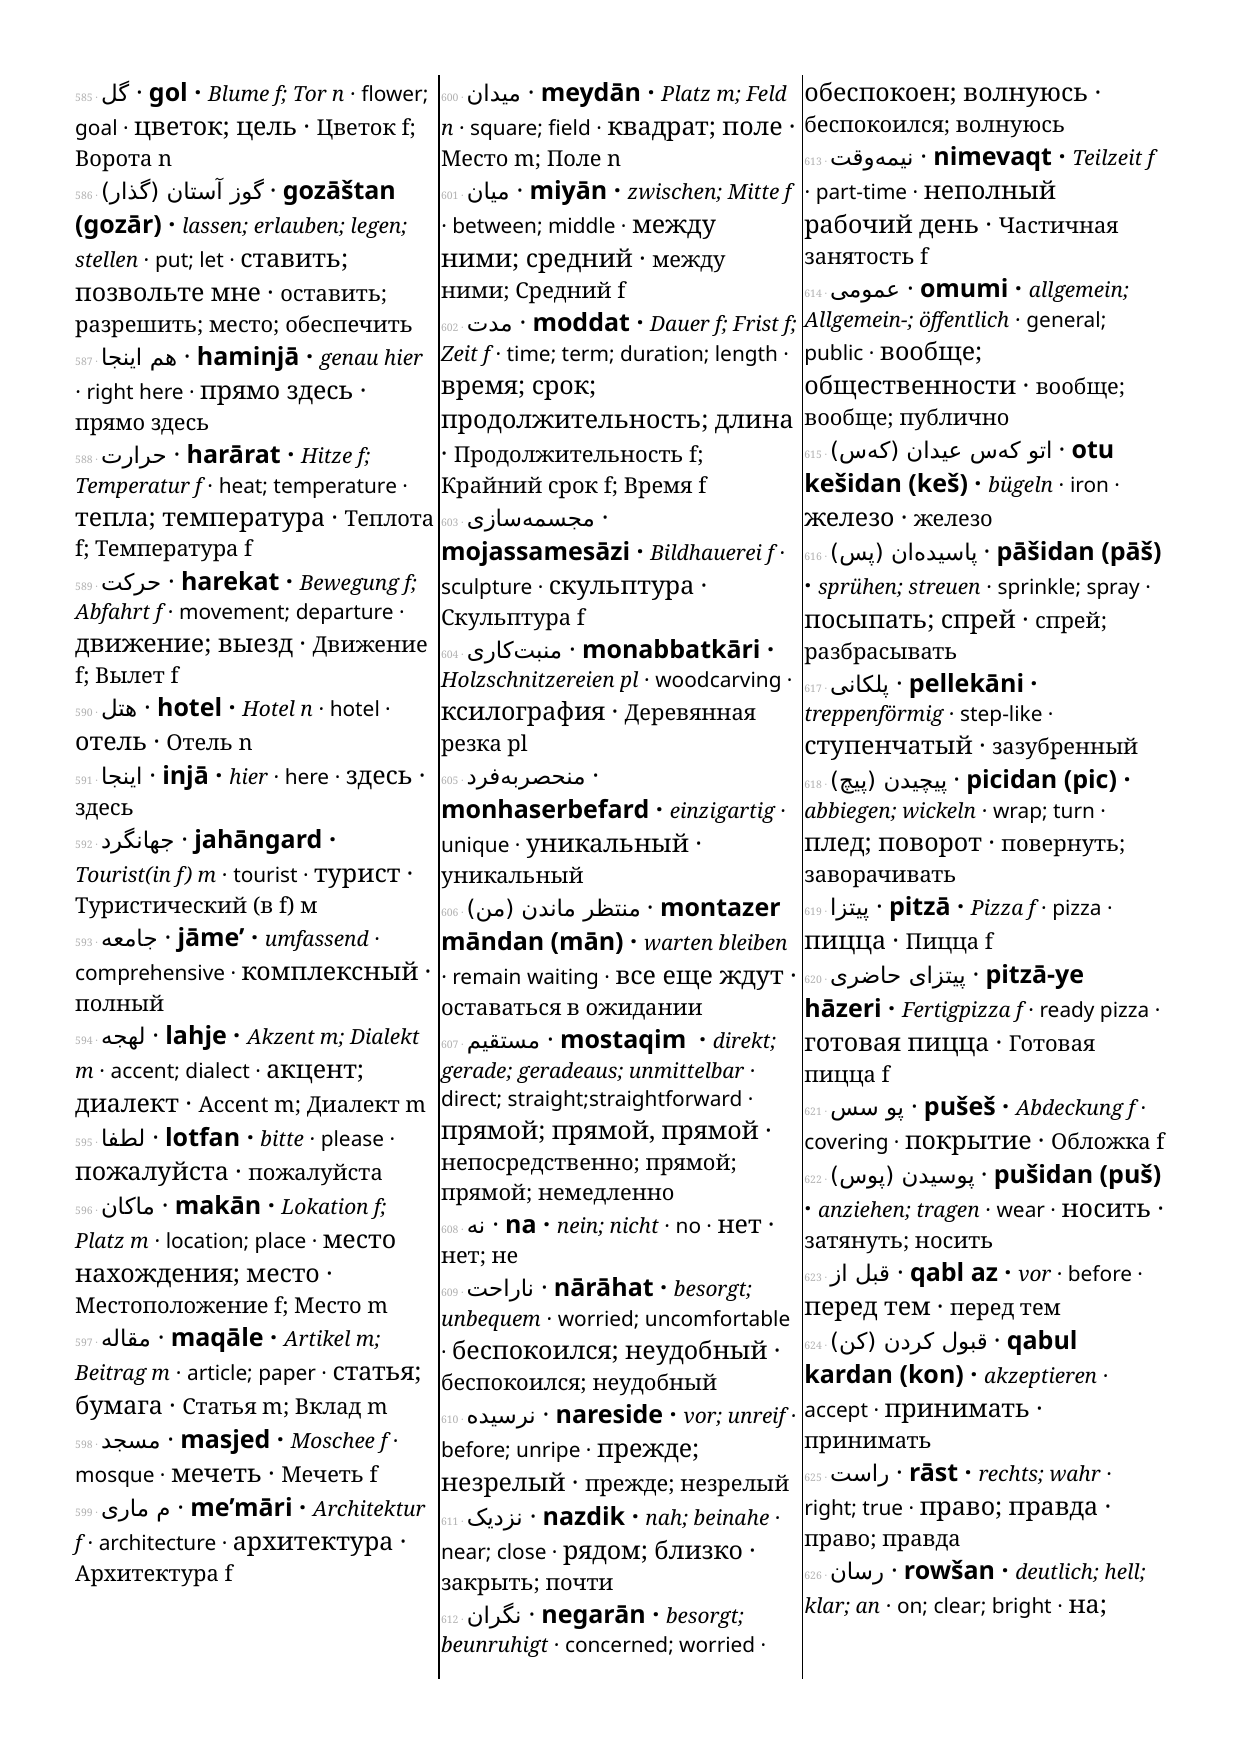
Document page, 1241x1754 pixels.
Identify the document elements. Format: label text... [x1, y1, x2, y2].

text 587 · هم اینجا · haminjā · genau hier · right here · прямо здесь · прямо здесь [75, 339, 436, 437]
text 591 · اینجا · injā · hier · here · здесь · здесь [75, 758, 436, 822]
text 602 · مدت · moddat · Dauer f; Frist f; Zeit f · time; term; duration; length · время; срок; продолжительность; длина · Продолжительность f; Крайний срок f; Время f [441, 305, 799, 499]
text 596 · ماکان · makān · Lokation f; Platz m · location; place · место нахождения; место · Местоположение f; Место m [75, 1188, 436, 1320]
text 612 · نگران · negarān · besorgt; beunruhigt · concerned; worried · обеспокоен; волнуюсь · беспокоился; волнуюсь [441, 1597, 799, 1659]
text 610 · نرسیده · nareside · vor; unreif · before; unripe · прежде; незрелый · прежде; незрелый [441, 1396, 799, 1499]
text 589 · حرکت · harekat · Bewegung f; Abfahrt f · movement; departure · движение; выезд · Движение f; Вылет f [75, 563, 436, 689]
text 586 · گوز آستان (گذار) · gozāštan (gozār) · lassen; erlauben; legen; stellen · put; let · ставить; позвольте мне · оставить; разрешить; место; обеспечить [75, 173, 436, 339]
text 621 · پو سس · pušeš · Abdeckung f · covering · покрытие · Обложка f [804, 1088, 1166, 1157]
text 607 · مستقیم · mostaqim · direkt; gerade; geradeaus; unmittelbar · direct; straight;straightforward · прямой; прямой, прямой · непосредственно; прямой; прямой; немедленно [441, 1022, 799, 1206]
text 618 · پیچیدن (پیچ) · picidan (pic) · abbiegen; wickeln · wrap; turn · плед; поворот · повернуть; заворачивать [804, 762, 1166, 888]
text 597 · مقاله · maqāle · Artikel m; Beitrag m · article; paper · статья; бумага · Статья m; Вклад m [75, 1320, 436, 1422]
text 599 · م ماری · me’māri · Architektur f · architecture · архитектура · Архитектура f [75, 1490, 436, 1588]
text 626 · رسان · rowšan · deutlich; hell; klar; an · on; clear; bright · на; ясно; яркий · ясно; яркие; ясно; в [804, 1552, 1166, 1621]
text 614 · عمومی · omumi · allgemein; Allgemein‐; öffentlich · general; public · вообще; общественности · вообще; вообще; публично [804, 271, 1166, 431]
text 585 · گل · gol · Blume f; Tor n · flower; goal · цветок; цель · Цветок f; Ворота n [75, 75, 436, 173]
text 598 · مسجد · masjed · Moschee f · mosque · мечеть · Мечеть f [75, 1422, 436, 1490]
text 590 · هتل · hotel · Hotel n · hotel · отель · Отель n [75, 689, 436, 758]
text 611 · نزدیک · nazdik · nah; beinahe · near; close · рядом; близко · закрыть; почти [441, 1499, 799, 1597]
text 616 · پاسیده‌‌ان (پس) · pāšidan (pāš) · sprühen; streuen · sprinkle; spray · посыпать; спрей · спрей; разбрасывать [804, 533, 1166, 665]
text 625 · راست · rāst · rechts; wahr · right; true · право; правда · право; правда [804, 1454, 1166, 1552]
text 609 · ناراحت · nārāhat · besorgt; unbequem · worried; uncomfortable · беспокоился; неудобный · беспокоился; неудобный [441, 1270, 799, 1396]
text 615 · اتو که‌‌س عیدان (که‌‌س) · otu kešidan (keš) · bügeln · iron · железо · железо [804, 431, 1166, 533]
text 593 · جامعه · jāme’ · umfassend · comprehensive · комплексный · полный [75, 919, 436, 1017]
text 623 · قبل از · qabl az · vor · before · перед тем · перед тем [804, 1254, 1166, 1323]
text 603 · مجسمه‌سازی · mojassamesāzi · Bildhauerei f · sculpture · скульптура · Скульптура f [441, 499, 799, 631]
text 601 · میان · miyān · zwischen; Mitte f · between; middle · между ними; средний · между ними; Средний f [441, 173, 799, 305]
text 613 · نیمه‌وقت · nimevaqt · Teilzeit f · part-time · неполный рабочий день · Частичная занятость f [804, 139, 1166, 271]
text 617 · پلکانی · pellekāni · treppenförmig · step-like · ступенчатый · зазубренный [804, 665, 1166, 762]
text 612 · نگران · negarān · besorgt; beunruhigt · concerned; worried · обеспокоен; волнуюсь · беспокоился; волнуюсь [804, 75, 1166, 139]
text 606 · منتظر ماندن (من) · montazer māndan (mān) · warten bleiben · remain waiting · все еще ждут · оставаться в ожидании [441, 890, 799, 1022]
text 622 · پوسیدن (پوس) · pušidan (puš) · anziehen; tragen · wear · носить · затянуть; носить [804, 1157, 1166, 1254]
text 604 · منبت‌کاری · monabbatkāri · Holzschnitzereien pl · woodcarving · ксилография · Деревянная резка pl [441, 631, 799, 758]
text 620 · پیتزا‌ی حاضری · pitzā-ye hāzeri · Fertigpizza f · ready pizza · готовая пицца · Готовая пицца f [804, 956, 1166, 1088]
text 594 · لهجه · lahje · Akzent m; Dialekt m · accent; dialect · акцент; диалект · Accent m; Диалект m [75, 1017, 436, 1119]
text 605 · منحصربه‌فرد · monhaserbefard · einzigartig · unique · уникальный · уникальный [441, 758, 799, 890]
text 608 · نه · na · nein; nicht · no · нет · нет; не [441, 1206, 799, 1270]
text 588 · حرارت · harārat · Hitze f; Temperatur f · heat; temperature · тепла; температура · Теплота f; Температура f [75, 437, 436, 563]
text 600 · میدان · meydān · Platz m; Feld n · square; field · квадрат; поле · Место m; Поле n [441, 75, 799, 173]
text 595 · لطفا · lotfan · bitte · please · пожалуйста · пожалуйста [75, 1119, 436, 1188]
text 624 · قبول کردن (کن) · qabul kardan (kon) · akzeptieren · accept · принимать · принимать [804, 1323, 1166, 1454]
text 619 · پیتزا · pitzā · Pizza f · pizza · пицца · Пицца f [804, 888, 1166, 956]
text 592 · جهانگرد · jahāngard · Tourist(in f) m · tourist · турист · Туристический (в f) м [75, 822, 436, 919]
